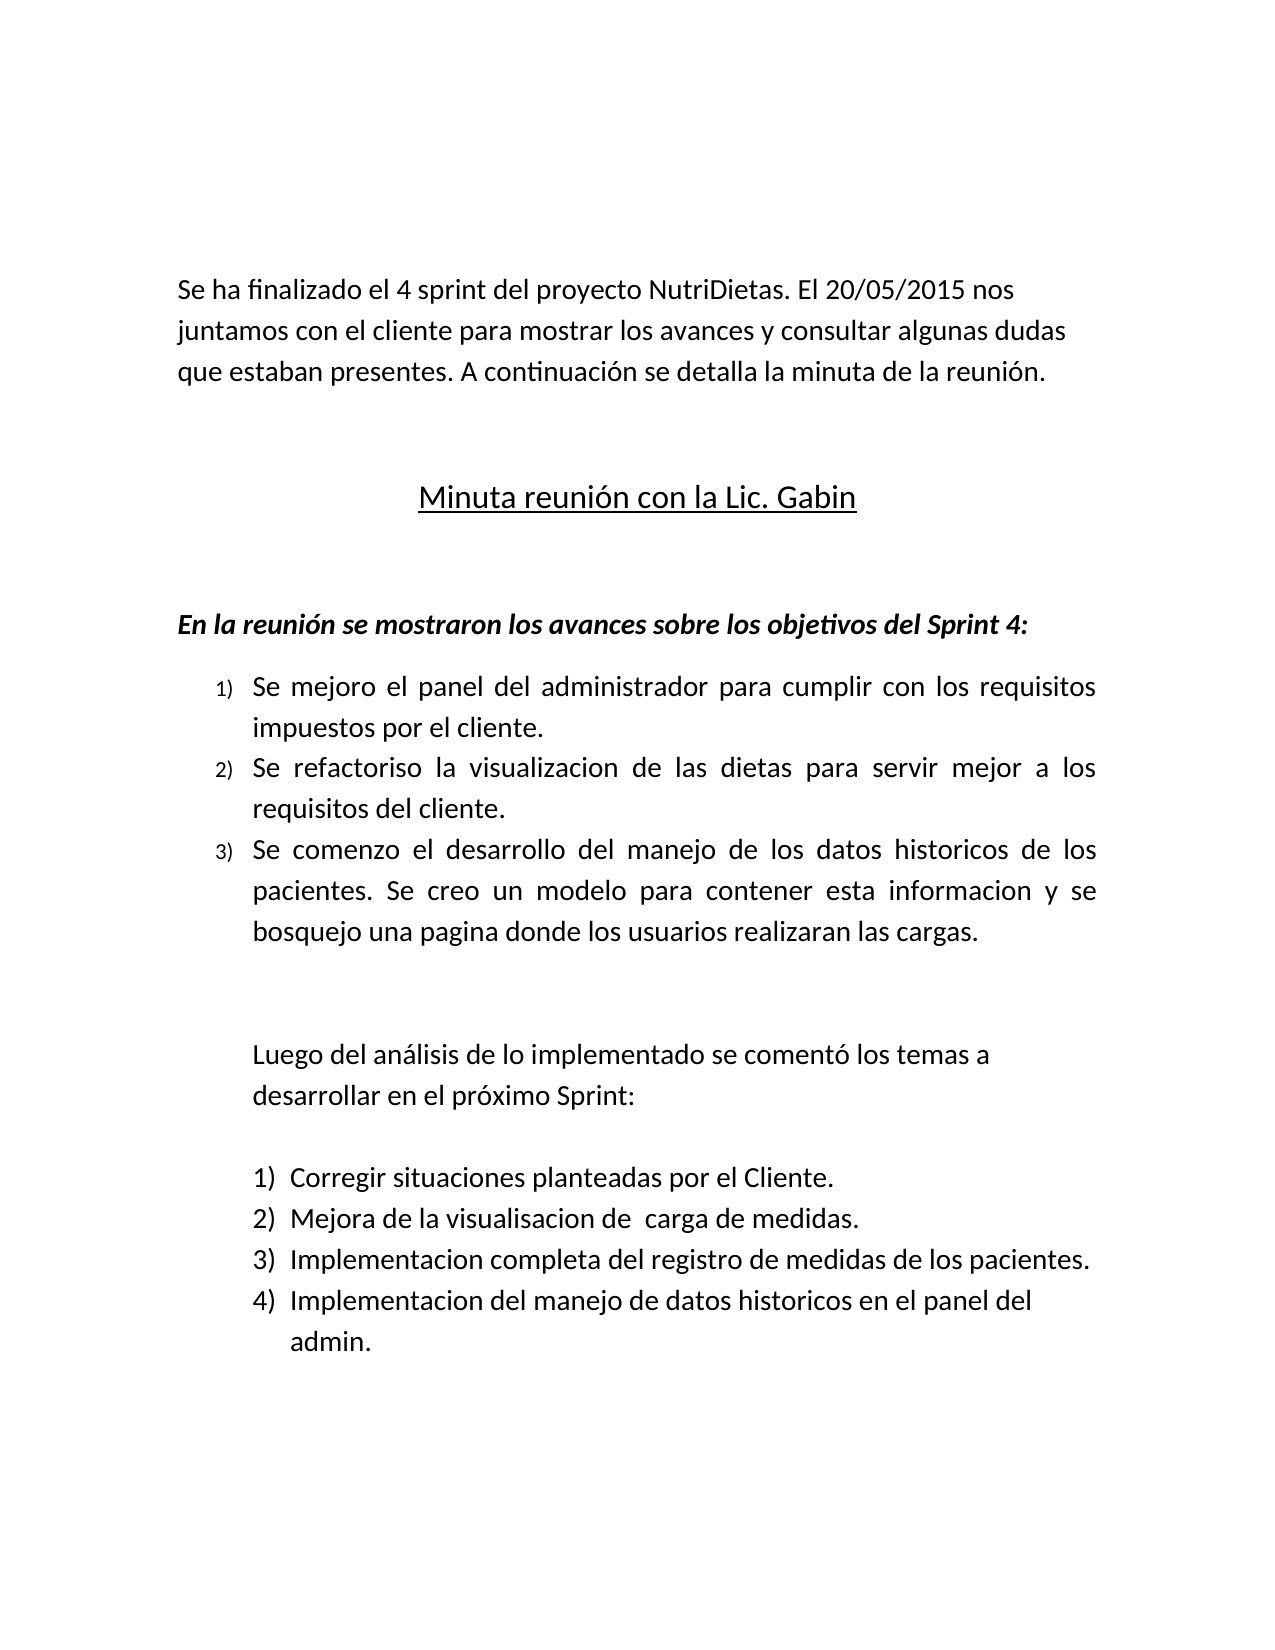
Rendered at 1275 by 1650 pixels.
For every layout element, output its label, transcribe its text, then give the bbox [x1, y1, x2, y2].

list Se refactoriso la visualizacion de las dietas para servir mejor a los requisitos del cliente. [215, 749, 1098, 826]
list Implementacion del manejo de datos historicos en el panel del admin. [252, 1282, 1098, 1358]
list Se comenzo el desarrollo del manejo de los datos historicos de los pacientes. Se creo un modelo para contener esta informacion y se bosquejo una pagina donde los usuarios realizaran las cargas. [215, 831, 1098, 949]
text En la reunión se mostraron los avances sobre los objetivos del Sprint 4: [177, 606, 1098, 642]
list Mejora de la visualisacion de carga de medidas. [252, 1200, 1098, 1236]
text Minuta reunión con la Lic. Gabin [177, 477, 1098, 517]
list Luego del análisis de lo implementado se comentó los temas a desarrollar en el próximo Sprint: [252, 1036, 1098, 1113]
list Se mejoro el panel del administrador para cumplir con los requisitos impuestos por el cliente. [215, 668, 1098, 744]
list Implementacion completa del registro de medidas de los pacientes. [252, 1241, 1098, 1276]
list Corregir situaciones planteadas por el Cliente. [252, 1159, 1098, 1194]
text Se ha finalizado el 4 sprint del proyecto NutriDietas. El 20/05/2015 nos juntamos con el cliente para mostrar los avances y consultar algunas dudas que estaban presentes. A continuación se detalla la minuta de la reunión. [177, 271, 1098, 389]
